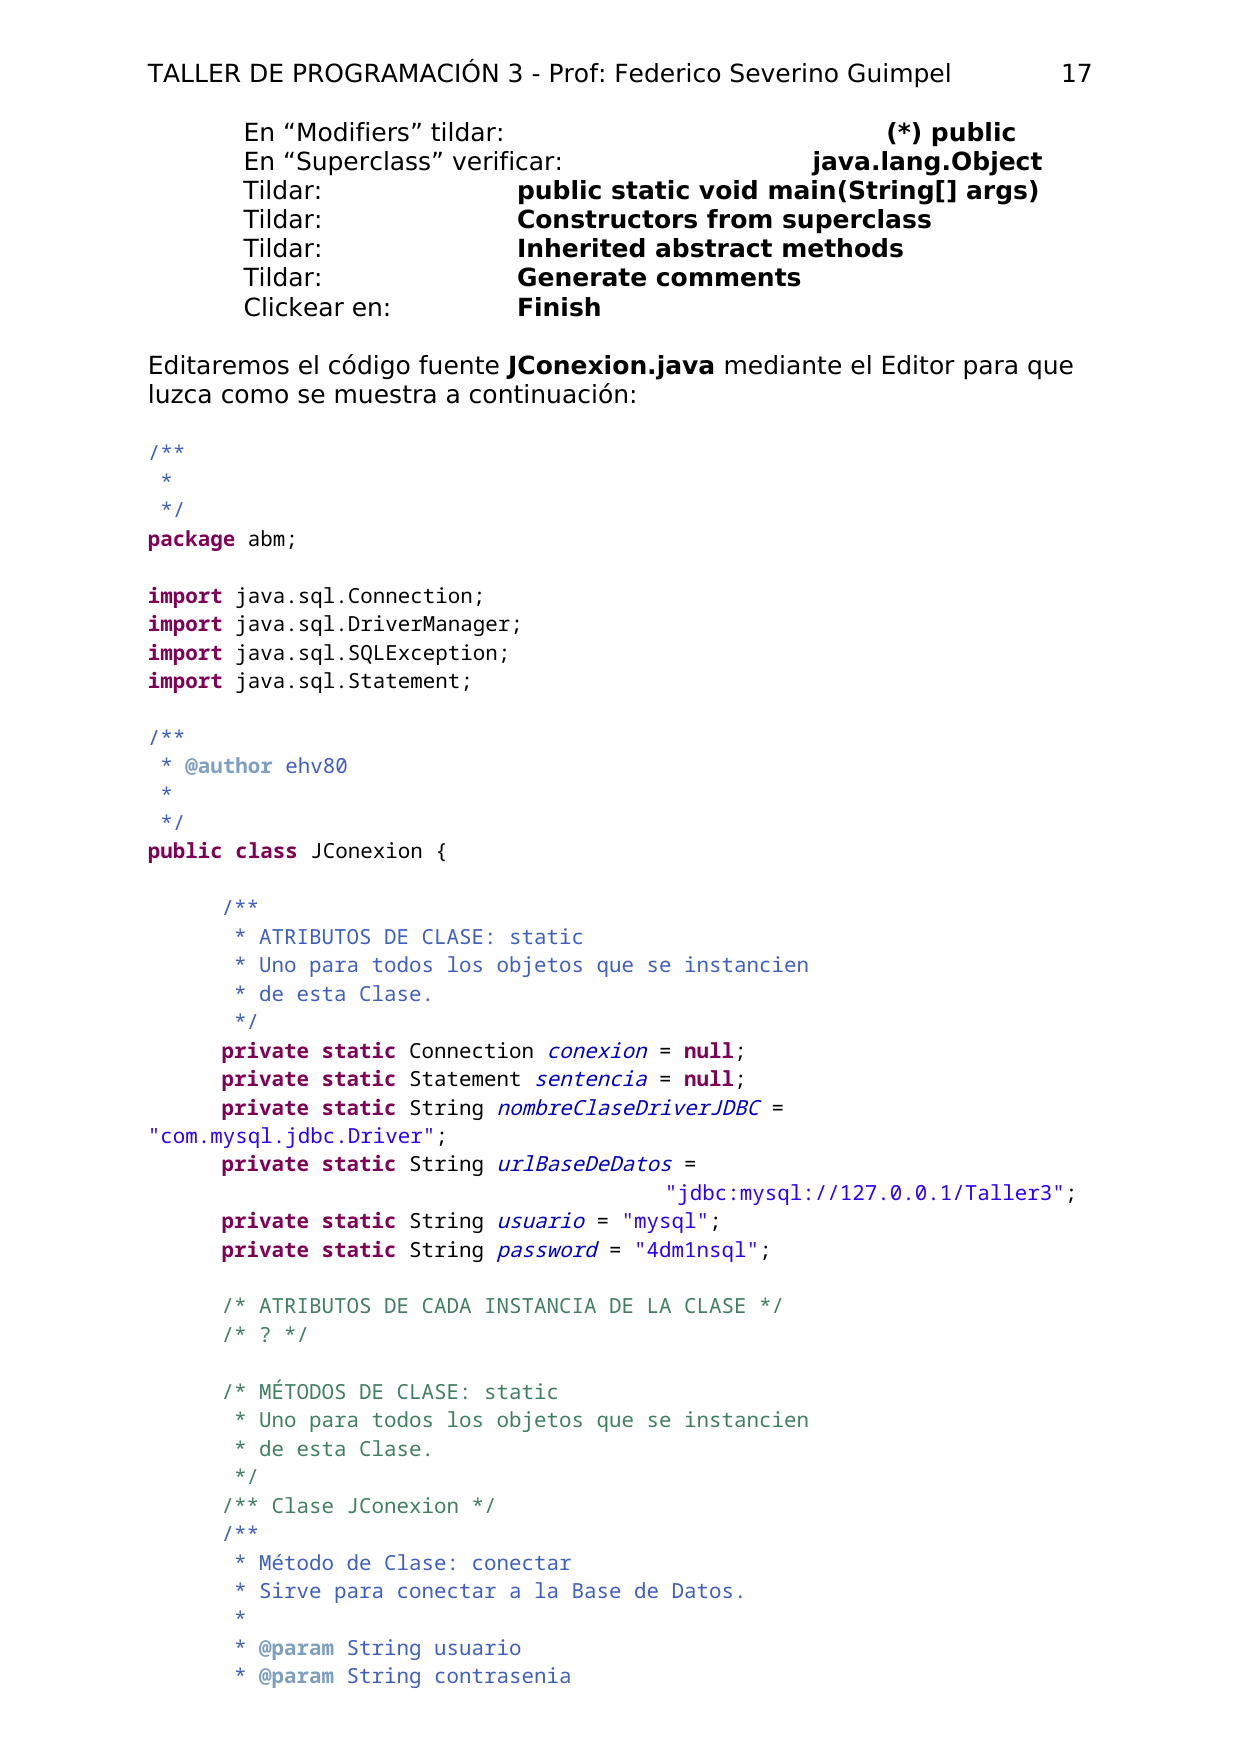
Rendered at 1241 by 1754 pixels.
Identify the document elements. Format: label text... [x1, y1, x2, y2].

text * [148, 1604, 1093, 1633]
text */ [148, 495, 1093, 524]
text /** Clase JConexion */ [148, 1491, 1093, 1519]
text Tildar: Inherited abstract methods [148, 234, 1093, 263]
text private static String nombreClaseDriverJDBC = "com.mysql.jdbc.Driver"; [148, 1093, 1093, 1149]
text private static String urlBaseDeDatos = [148, 1149, 1093, 1178]
text * @param String usuario [148, 1633, 1093, 1661]
text /** [148, 1519, 1093, 1548]
text import java.sql.SQLException; [148, 638, 1093, 666]
text Clickear en: Finish [148, 293, 1093, 322]
text /* ? */ [148, 1320, 1093, 1348]
text /* ATRIBUTOS DE CADA INSTANCIA DE LA CLASE */ [148, 1292, 1093, 1320]
text private static Statement sentencia = null; [148, 1064, 1093, 1093]
text * [148, 467, 1093, 495]
text */ [148, 1007, 1093, 1036]
text package abm; [148, 524, 1093, 552]
text * Uno para todos los objetos que se instancien [148, 950, 1093, 979]
text * @param String contrasenia [148, 1661, 1093, 1690]
text En “Modifiers” tildar: (*) public [148, 118, 1093, 147]
text Editaremos el código fuente JConexion.java mediante el Editor para que luzca como se muestra a continuación: [148, 351, 1093, 409]
text public class JConexion { [148, 837, 1093, 865]
text * Método de Clase: conectar [148, 1548, 1093, 1576]
text /* MÉTODOS DE CLASE: static [148, 1377, 1093, 1405]
text * @author ehv80 [148, 751, 1093, 780]
text import java.sql.Connection; [148, 581, 1093, 609]
text /** [148, 438, 1093, 467]
text * de esta Clase. [148, 979, 1093, 1007]
text Tildar: public static void main(String[] args) [148, 176, 1093, 205]
text import java.sql.DriverManager; [148, 609, 1093, 638]
text "jdbc:mysql://127.0.0.1/Taller3"; [148, 1178, 1093, 1206]
text /** [148, 723, 1093, 751]
text * [148, 780, 1093, 808]
text /** [148, 893, 1093, 922]
text private static String usuario = "mysql"; [148, 1206, 1093, 1235]
text * ATRIBUTOS DE CLASE: static [148, 922, 1093, 950]
text private static String password = "4dm1nsql"; [148, 1235, 1093, 1263]
text * Sirve para conectar a la Base de Datos. [148, 1576, 1093, 1604]
text En “Superclass” verificar: java.lang.Object [148, 147, 1093, 176]
text * Uno para todos los objetos que se instancien [148, 1405, 1093, 1434]
text Tildar: Constructors from superclass [148, 205, 1093, 234]
text Tildar: Generate comments [148, 263, 1093, 293]
text */ [148, 808, 1093, 837]
text import java.sql.Statement; [148, 666, 1093, 694]
text * de esta Clase. [148, 1434, 1093, 1462]
text private static Connection conexion = null; [148, 1036, 1093, 1064]
text */ [148, 1462, 1093, 1491]
